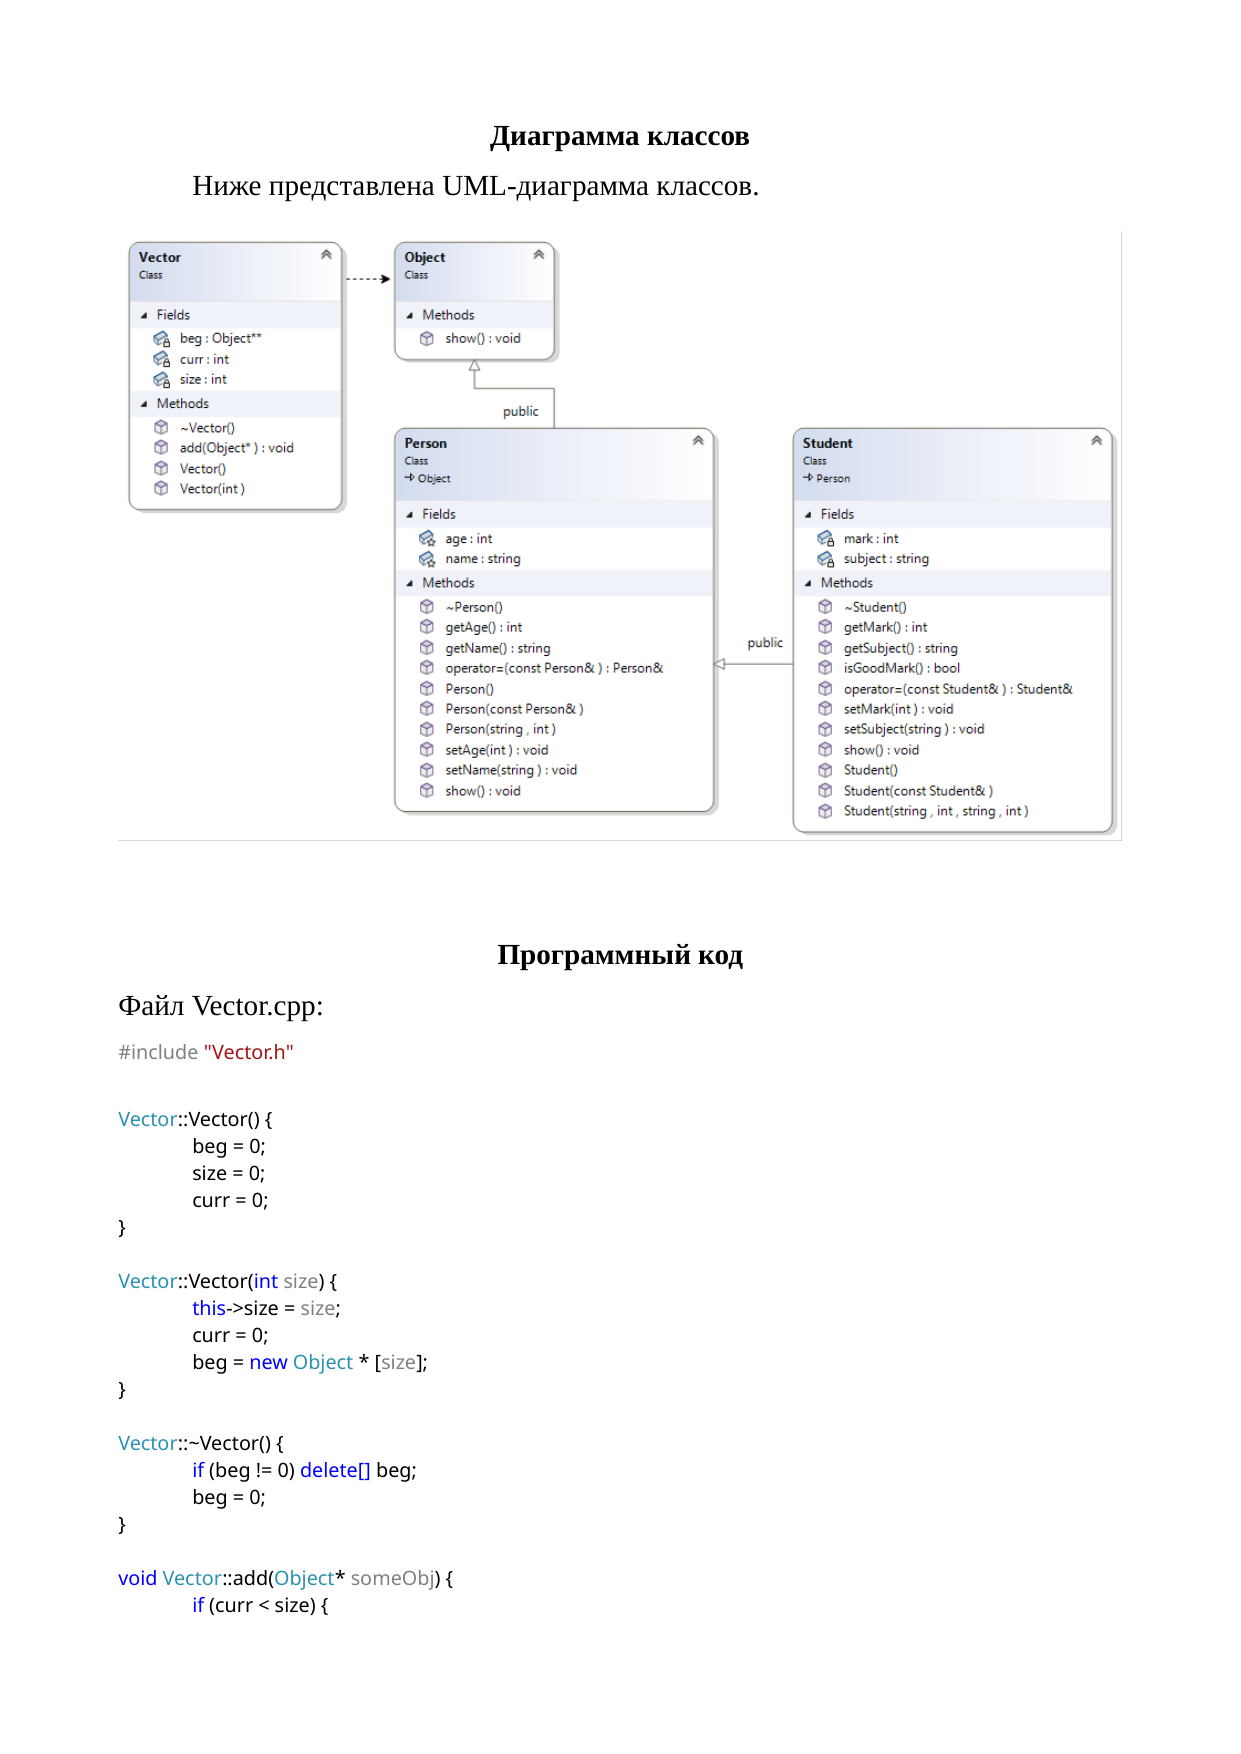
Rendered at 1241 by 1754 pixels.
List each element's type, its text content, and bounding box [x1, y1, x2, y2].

text } [118, 1510, 1122, 1537]
text Vector::~Vector() { [118, 1429, 1122, 1456]
text Vector::Vector(int size) { [118, 1267, 1122, 1294]
text } [118, 1213, 1122, 1240]
text curr = 0; [118, 1321, 1122, 1348]
picture [118, 231, 1123, 842]
text } [118, 1375, 1122, 1402]
text this->size = size; [118, 1294, 1122, 1321]
text if (curr < size) { [118, 1591, 1122, 1618]
text beg = new Object * [size]; [118, 1348, 1122, 1375]
text size = 0; [118, 1159, 1122, 1186]
text if (beg != 0) delete[] beg; [118, 1456, 1122, 1483]
text Диаграмма классов [118, 118, 1122, 152]
text Программный код [118, 937, 1122, 971]
text #include "Vector.h" [118, 1038, 1122, 1065]
text Vector::Vector() { [118, 1105, 1122, 1132]
text beg = 0; [118, 1483, 1122, 1510]
text void Vector::add(Object* someObj) { [118, 1564, 1122, 1591]
text beg = 0; [118, 1132, 1122, 1159]
text Файл Vector.cpp: [118, 988, 1122, 1021]
text curr = 0; [118, 1186, 1122, 1213]
text Ниже представлена UML-диаграмма классов. [118, 168, 1122, 202]
